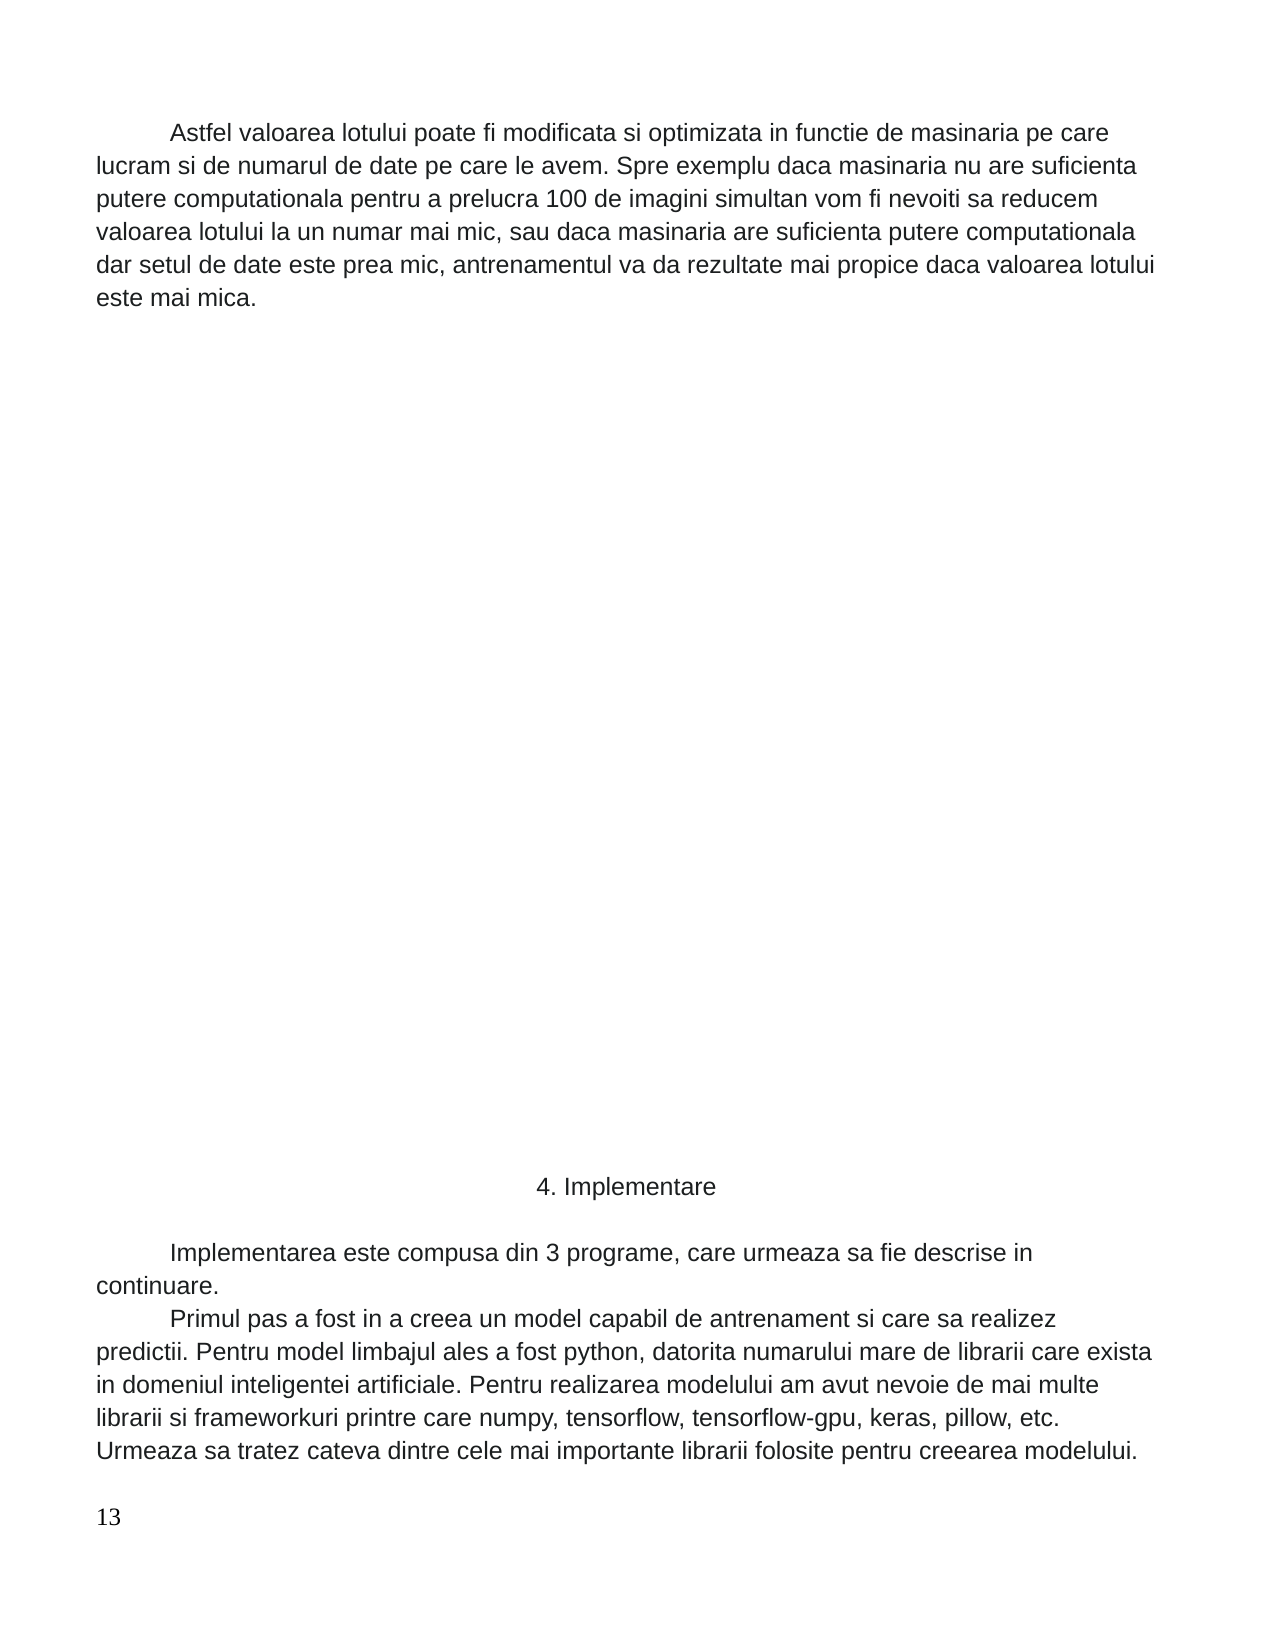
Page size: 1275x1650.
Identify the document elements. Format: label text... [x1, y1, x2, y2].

text Implementarea este compusa din 3 programe, care urmeaza sa fie descrise in continuare. [96, 1238, 1157, 1299]
text Primul pas a fost in a creea un model capabil de antrenament si care sa realizez predictii. Pentru model limbajul ales a fost python, datorita numarului mare de librarii care exista in domeniul inteligentei artificiale. Pentru realizarea modelului am avut nevoie de mai multe librarii si frameworkuri printre care numpy, tensorflow, tensorflow-gpu, keras, pillow, etc. Urmeaza sa tratez cateva dintre cele mai importante librarii folosite pentru creearea modelului. [96, 1304, 1157, 1465]
text Astfel valoarea lotului poate fi modificata si optimizata in functie de masinaria pe care lucram si de numarul de date pe care le avem. Spre exemplu daca masinaria nu are suficienta putere computationala pentru a prelucra 100 de imagini simultan vom fi nevoiti sa reducem valoarea lotului la un numar mai mic, sau daca masinaria are suficienta putere computationala dar setul de date este prea mic, antrenamentul va da rezultate mai propice daca valoarea lotului este mai mica. [96, 118, 1157, 312]
text 4. Implementare [96, 1172, 1157, 1201]
